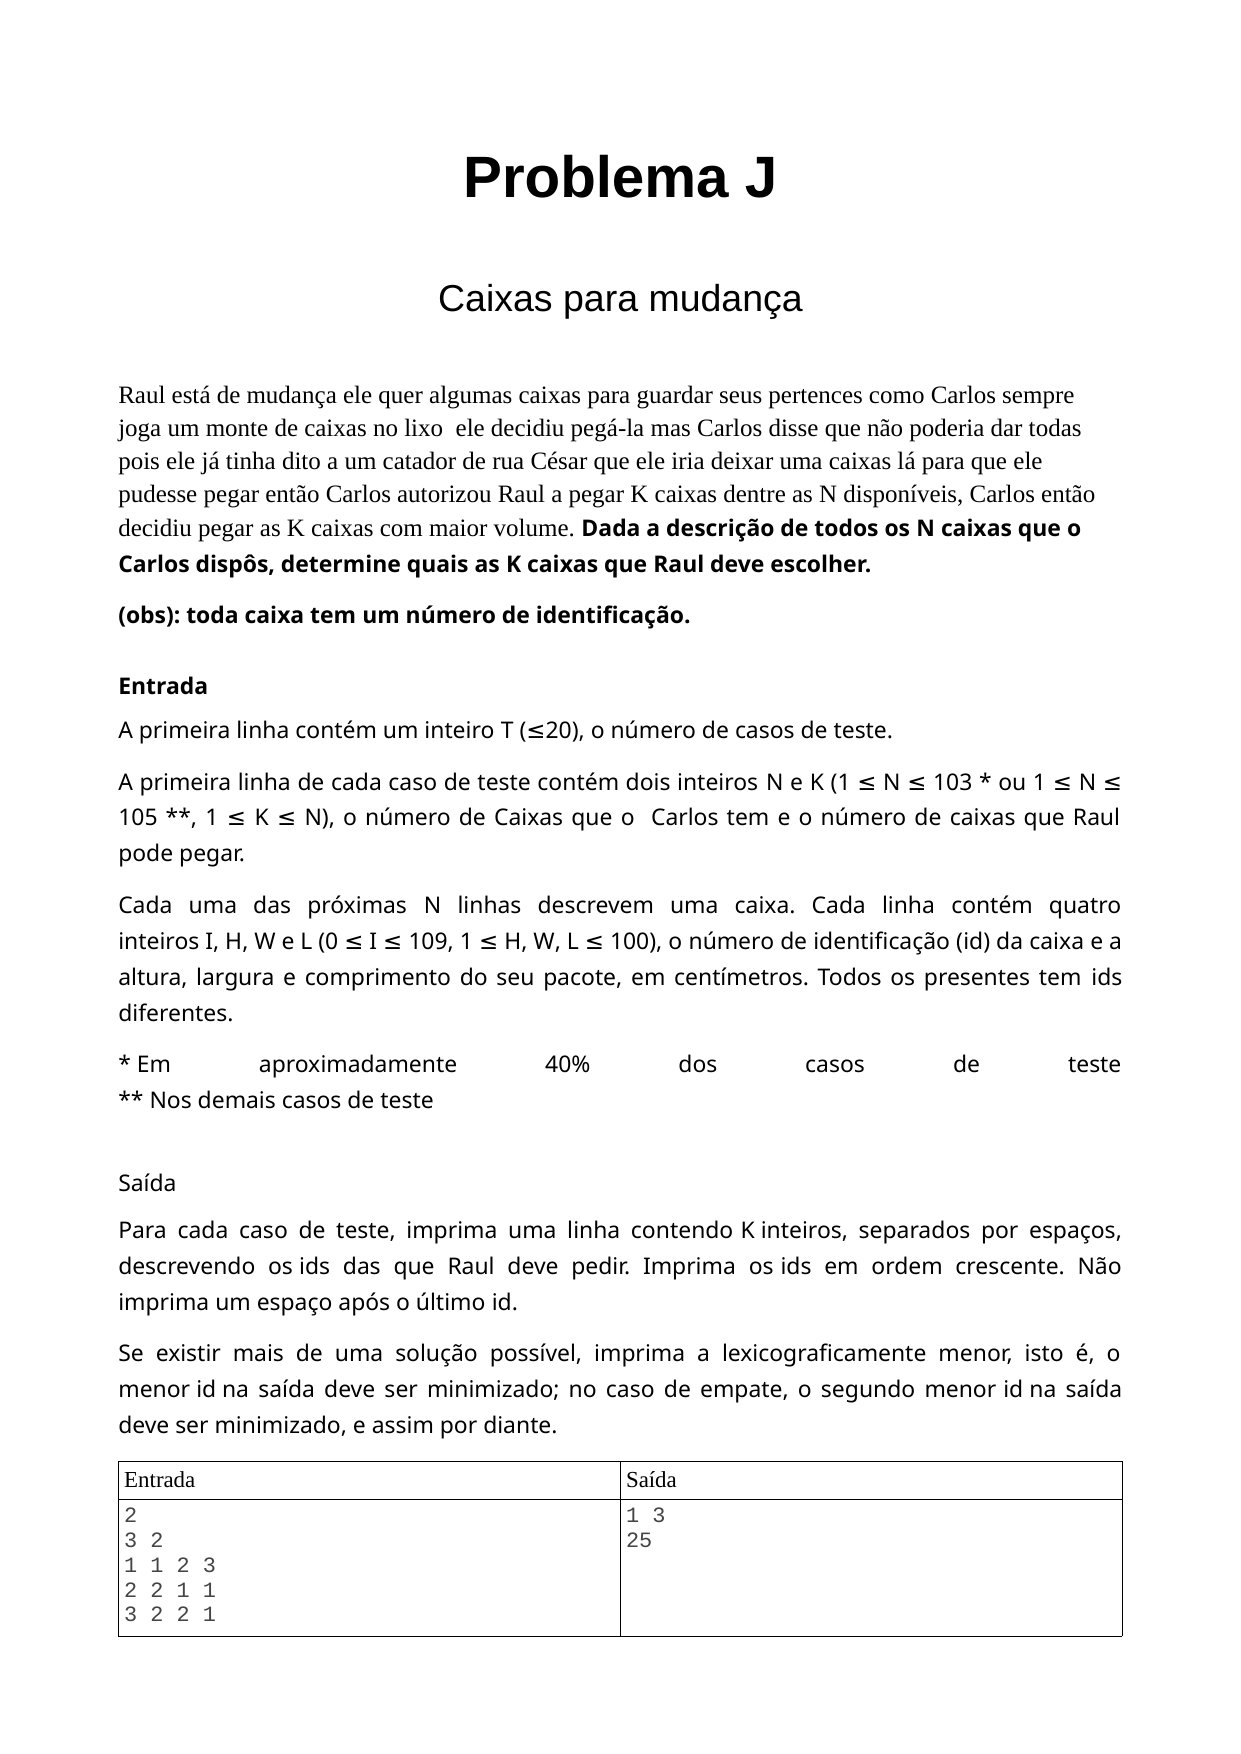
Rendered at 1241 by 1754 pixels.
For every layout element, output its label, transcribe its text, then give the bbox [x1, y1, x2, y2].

text (obs): toda caixa tem um número de identificação. [118, 599, 1122, 630]
text Para cada caso de teste, imprima uma linha contendo K inteiros, separados por espaços, descrevendo os ids das que Raul deve pedir. Imprima os ids em ordem crescente. Não imprima um espaço após o último id. [118, 1214, 1122, 1317]
table_header Entrada [119, 1462, 620, 1499]
subtitle Saída [118, 1167, 1122, 1198]
text Cada uma das próximas N linhas descrevem uma caixa. Cada linha contém quatro inteiros I, H, W e L (0 ≤ I ≤ 109, 1 ≤ H, W, L ≤ 100), o número de identificação (id) da caixa e a altura, largura e comprimento do seu pacote, em centímetros. Todos os presentes tem ids diferentes. [118, 889, 1122, 1028]
text Raul está de mudança ele quer algumas caixas para guardar seus pertences como Carlos sempre joga um monte de caixas no lixo ele decidiu pegá-la mas Carlos disse que não poderia dar todas pois ele já tinha dito a um catador de rua César que ele iria deixar uma caixas lá para que ele pudesse pegar então Carlos autorizou Raul a pegar K caixas dentre as N disponíveis, Carlos então decidiu pegar as K caixas com maior volume. Dada a descrição de todos os N caixas que o Carlos dispôs, determine quais as K caixas que Raul deve escolher. [118, 380, 1122, 579]
text A primeira linha contém um inteiro T (≤20), o número de casos de teste. [118, 714, 1122, 745]
text A primeira linha de cada caso de teste contém dois inteiros N e K (1 ≤ N ≤ 103 * ou 1 ≤ N ≤ 105 **, 1 ≤ K ≤ N), o número de Caixas que o Carlos tem e o número de caixas que Raul pode pegar. [118, 765, 1122, 868]
table_cell 2 3 2 1 1 2 3 2 2 1 1 3 2 2 1 [119, 1500, 620, 1636]
text * Em aproximadamente 40% dos casos de teste ** Nos demais casos de teste [118, 1048, 1122, 1115]
title Problema J [118, 143, 1122, 210]
subtitle Caixas para mudança [118, 277, 1122, 320]
table_cell 1 3 25 [621, 1500, 1122, 1636]
text Se existir mais de uma solução possível, imprima a lexicograficamente menor, isto é, o menor id na saída deve ser minimizado; no caso de empate, o segundo menor id na saída deve ser minimizado, e assim por diante. [118, 1337, 1122, 1440]
table_header Saída [621, 1462, 1122, 1499]
subtitle Entrada [118, 670, 1122, 701]
